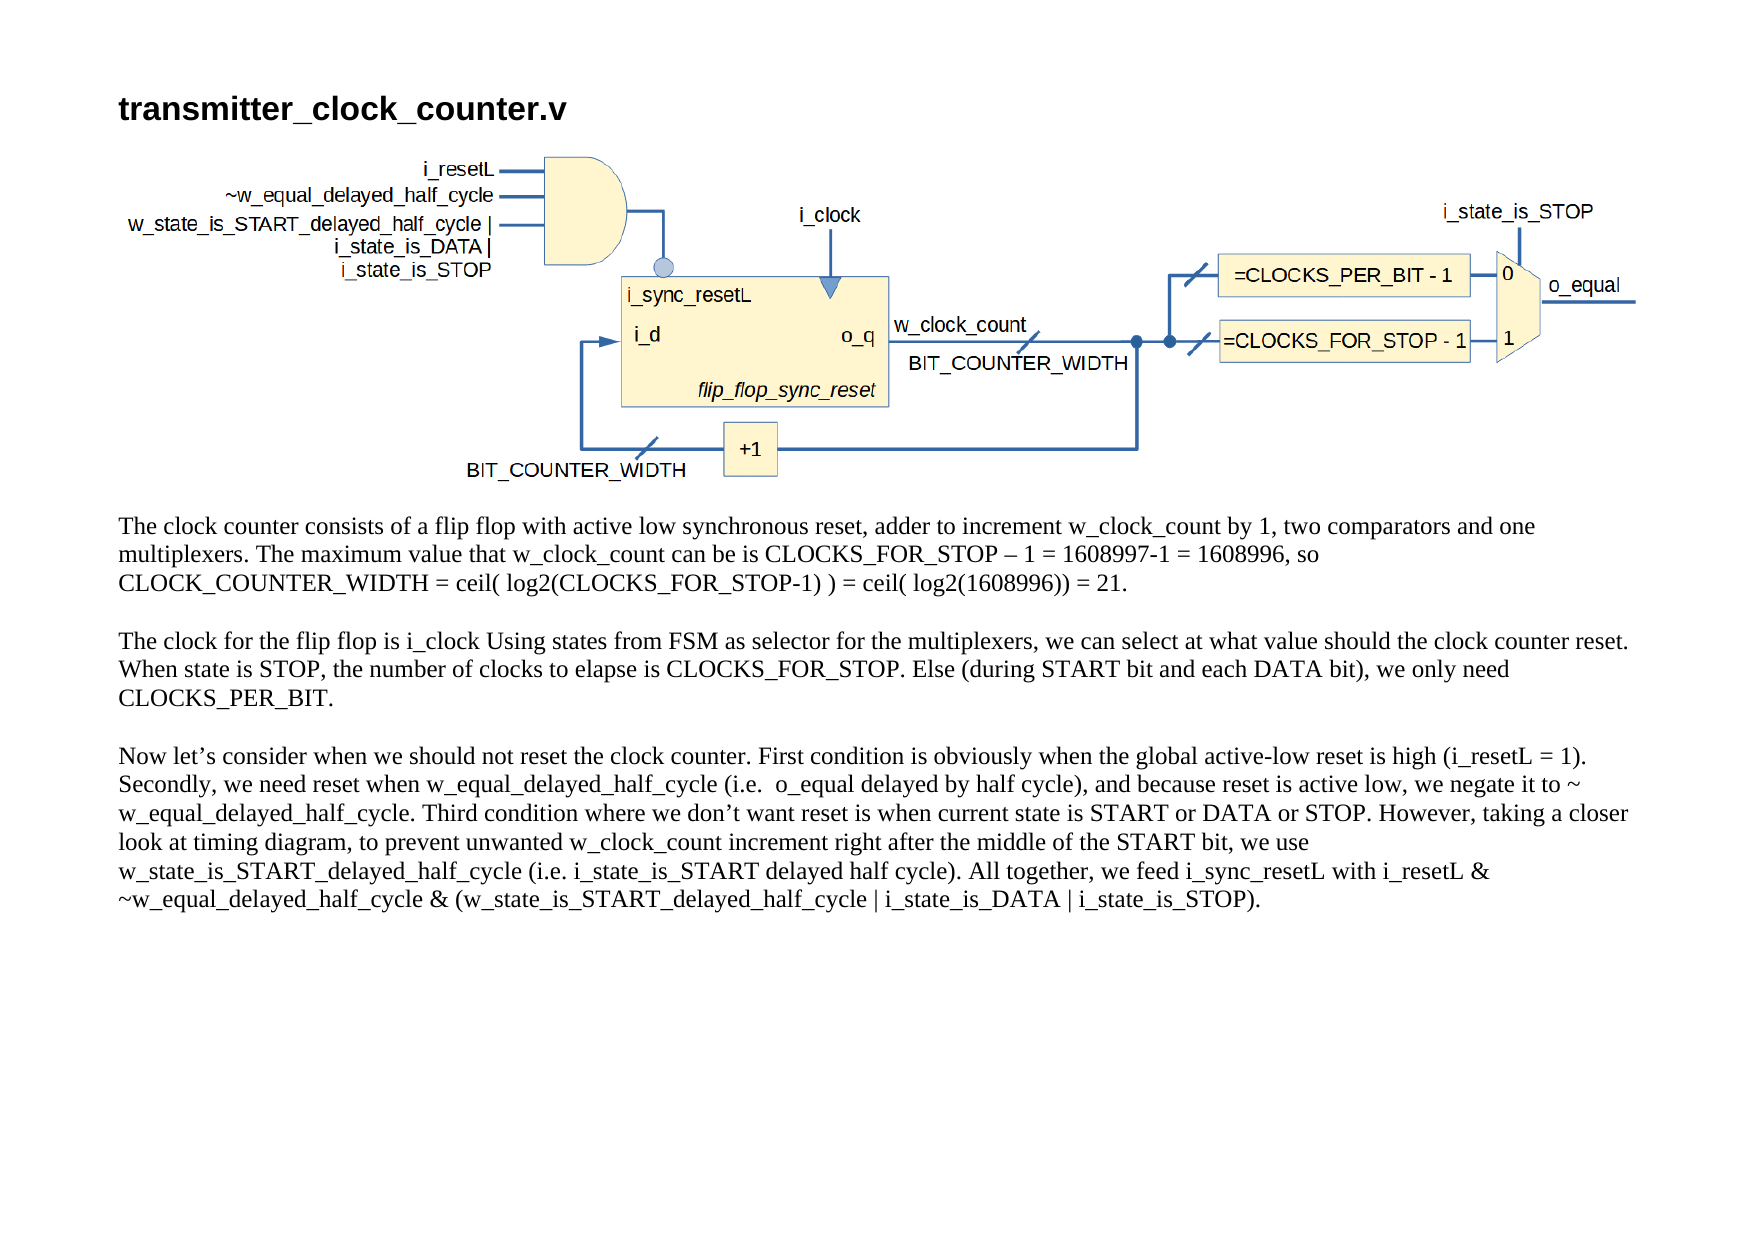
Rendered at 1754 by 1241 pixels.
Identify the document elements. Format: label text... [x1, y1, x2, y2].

text The clock for the flip flop is i_clock Using states from FSM as selector for the multiplexers, we can select at what value should the clock counter reset. When state is STOP, the number of clocks to elapse is CLOCKS_FOR_STOP. Else (during START bit and each DATA bit), we only need CLOCKS_PER_BIT. [118, 626, 1636, 712]
text The clock counter consists of a flip flop with active low synchronous reset, adder to increment w_clock_count by 1, two comparators and one multiplexers. The maximum value that w_clock_count can be is CLOCKS_FOR_STOP – 1 = 1608997-1 = 1608996, so CLOCK_COUNTER_WIDTH = ceil( log2(CLOCKS_FOR_STOP-1) ) = ceil( log2(1608996)) = 21. [118, 511, 1636, 597]
text Now let’s consider when we should not reset the clock counter. First condition is obviously when the global active-low reset is high (i_resetL = 1). Secondly, we need reset when w_equal_delayed_half_cycle (i.e. o_equal delayed by half cycle), and because reset is active low, we negate it to ~ w_equal_delayed_half_cycle. Third condition where we don’t want reset is when current state is START or DATA or STOP. However, taking a closer look at timing diagram, to prevent unwanted w_clock_count increment right after the middle of the START bit, we use w_state_is_START_delayed_half_cycle (i.e. i_state_is_START delayed half cycle). All together, we feed i_sync_resetL with i_resetL & ~w_equal_delayed_half_cycle & (w_state_is_START_delayed_half_cycle | i_state_is_DATA | i_state_is_STOP). [118, 741, 1636, 913]
picture [118, 139, 1636, 482]
subtitle transmitter_clock_counter.v [118, 88, 1636, 127]
